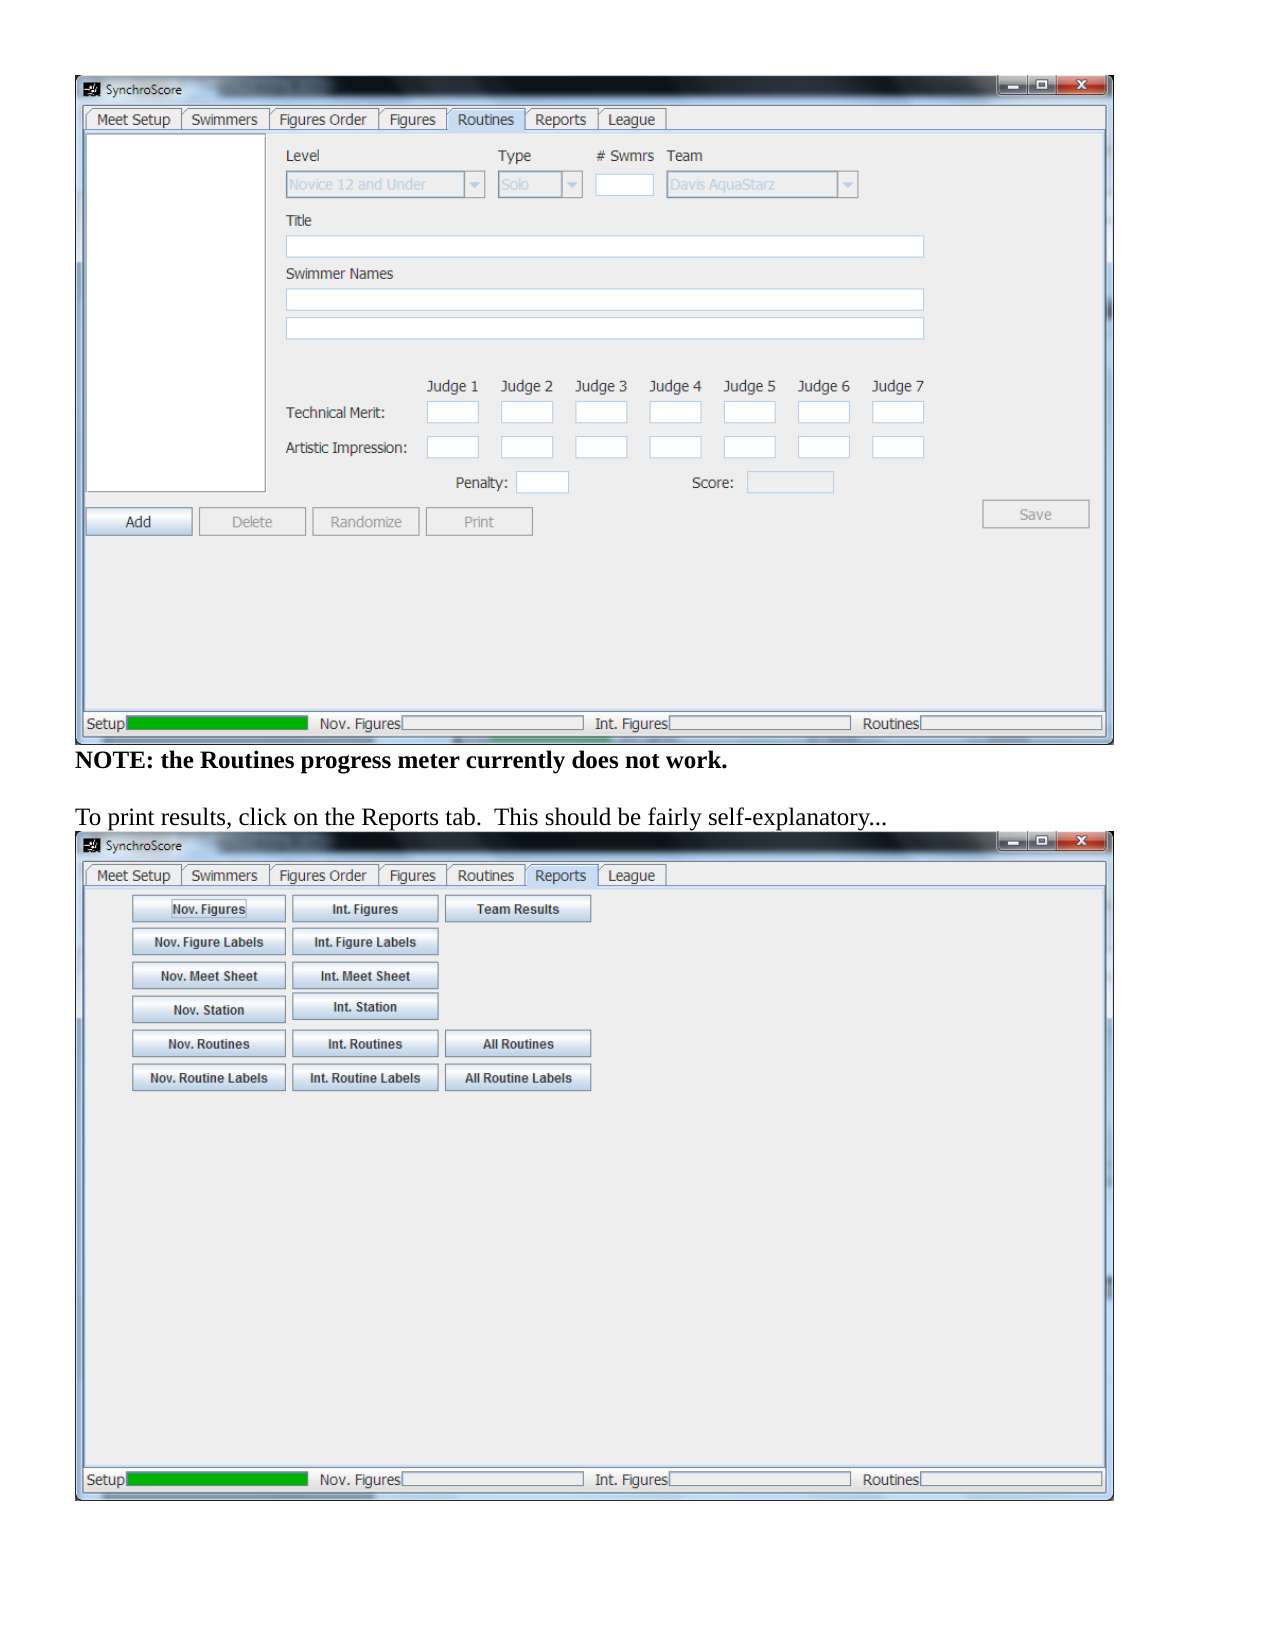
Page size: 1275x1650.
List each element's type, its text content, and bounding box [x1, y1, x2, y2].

text To print results, click on the Reports tab. This should be fairly self-explanatory... [75, 802, 1200, 831]
picture [75, 831, 1114, 1501]
text NOTE: the Routines progress meter currently does not work. [75, 745, 1200, 773]
picture [75, 75, 1114, 745]
